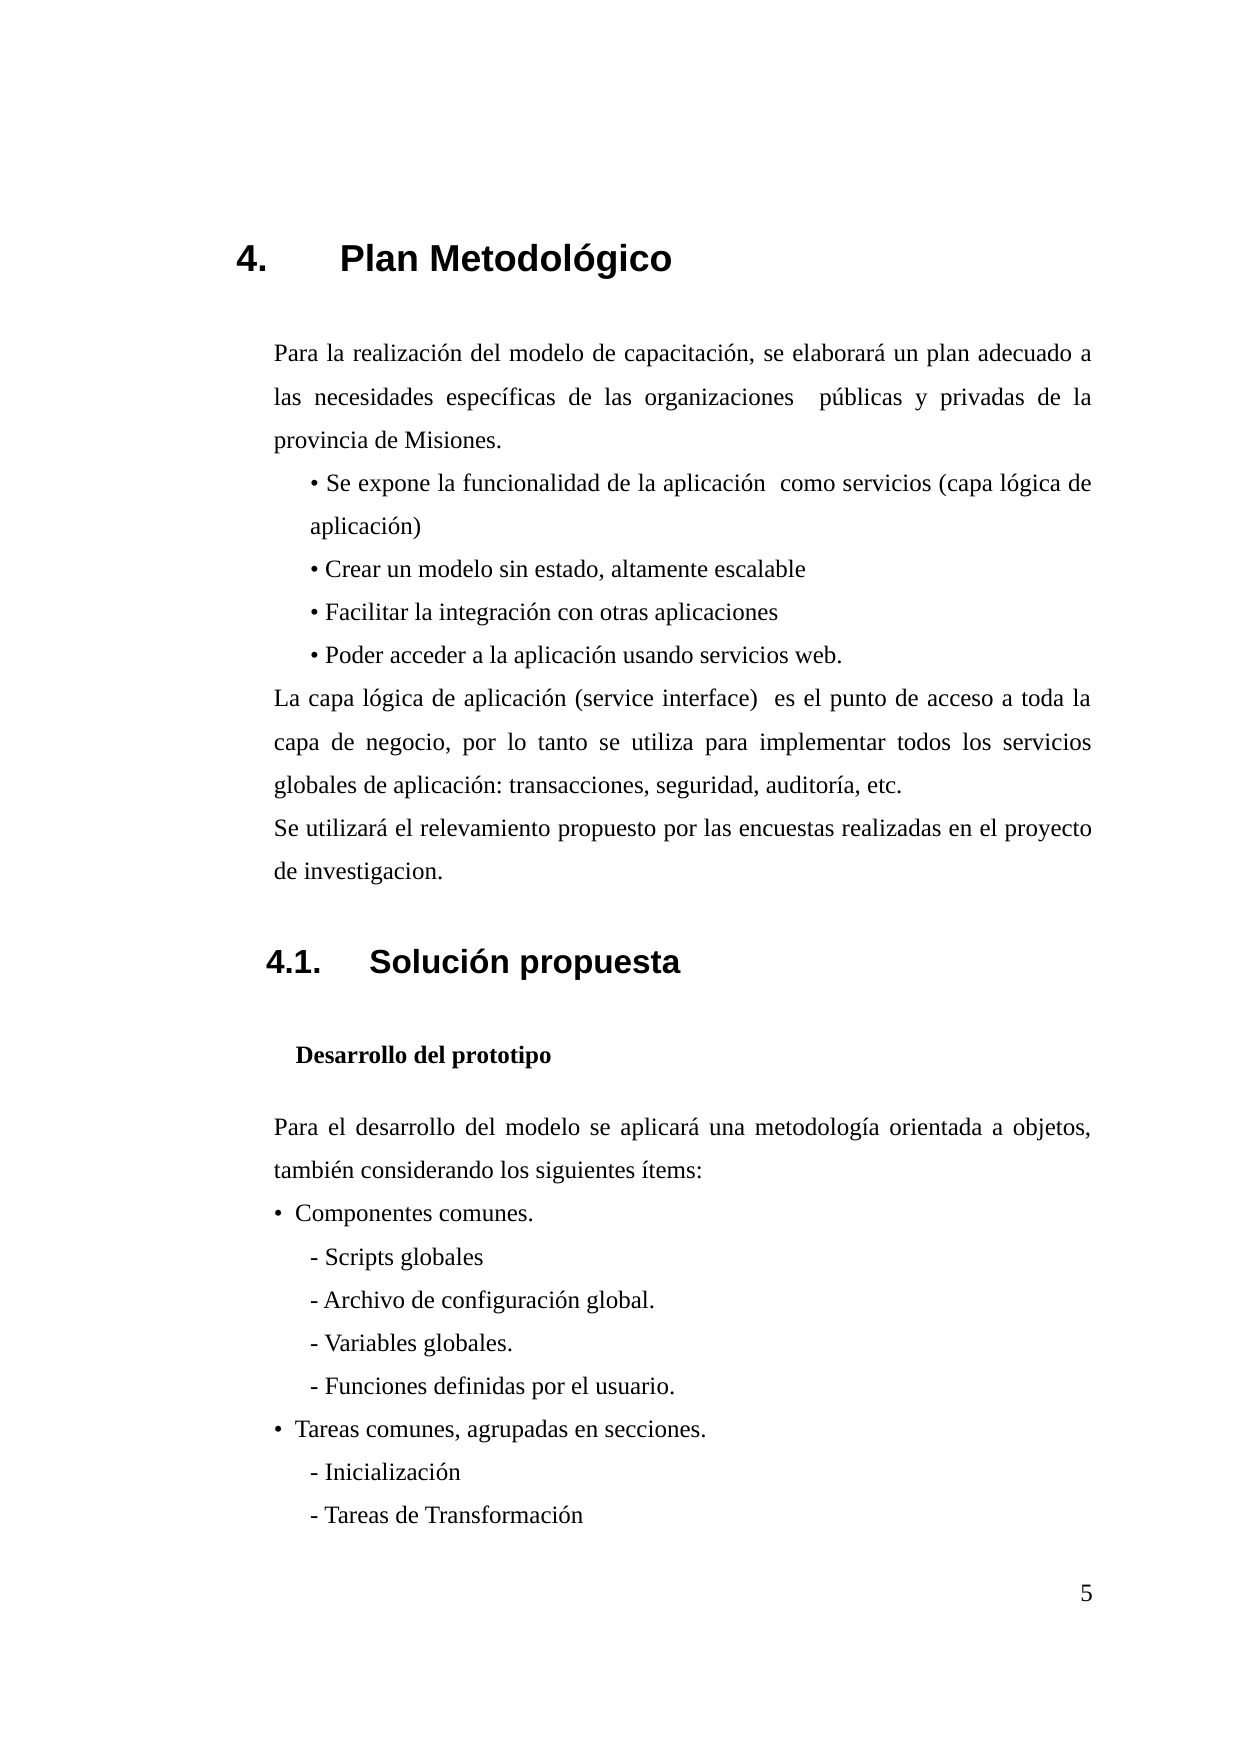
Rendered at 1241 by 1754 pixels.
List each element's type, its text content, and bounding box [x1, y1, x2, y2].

subtitle Solución propuesta [266, 942, 1093, 981]
text Para la realización del modelo de capacitación, se elaborará un plan adecuado a las necesidades específicas de las organizaciones públicas y privadas de la provincia de Misiones. [274, 338, 1093, 453]
subtitle Plan Metodológico [236, 236, 1093, 279]
text • Facilitar la integración con otras aplicaciones [310, 597, 1093, 626]
text Para el desarrollo del modelo se aplicará una metodología orientada a objetos, también considerando los siguientes ítems: [274, 1112, 1093, 1184]
text • Se expone la funcionalidad de la aplicación como servicios (capa lógica de aplicación) [310, 468, 1093, 540]
text - Funciones definidas por el usuario. [310, 1371, 1093, 1400]
text • Poder acceder a la aplicación usando servicios web. [310, 640, 1093, 669]
text - Variables globales. [310, 1328, 1093, 1357]
text • Crear un modelo sin estado, altamente escalable [310, 554, 1093, 583]
text - Archivo de configuración global. [310, 1285, 1093, 1313]
text - Inicialización [310, 1457, 1093, 1486]
text Desarrollo del prototipo [236, 1040, 1093, 1068]
text • Componentes comunes. [274, 1198, 1093, 1227]
text La capa lógica de aplicación (service interface) es el punto de acceso a toda la capa de negocio, por lo tanto se utiliza para implementar todos los servicios globales de aplicación: transacciones, seguridad, auditoría, etc. [274, 683, 1093, 798]
text Se utilizará el relevamiento propuesto por las encuestas realizadas en el proyecto de investigacion. [274, 813, 1093, 885]
text • Tareas comunes, agrupadas en secciones. [274, 1414, 1093, 1443]
text - Tareas de Transformación [310, 1500, 1093, 1529]
text - Scripts globales [310, 1242, 1093, 1270]
